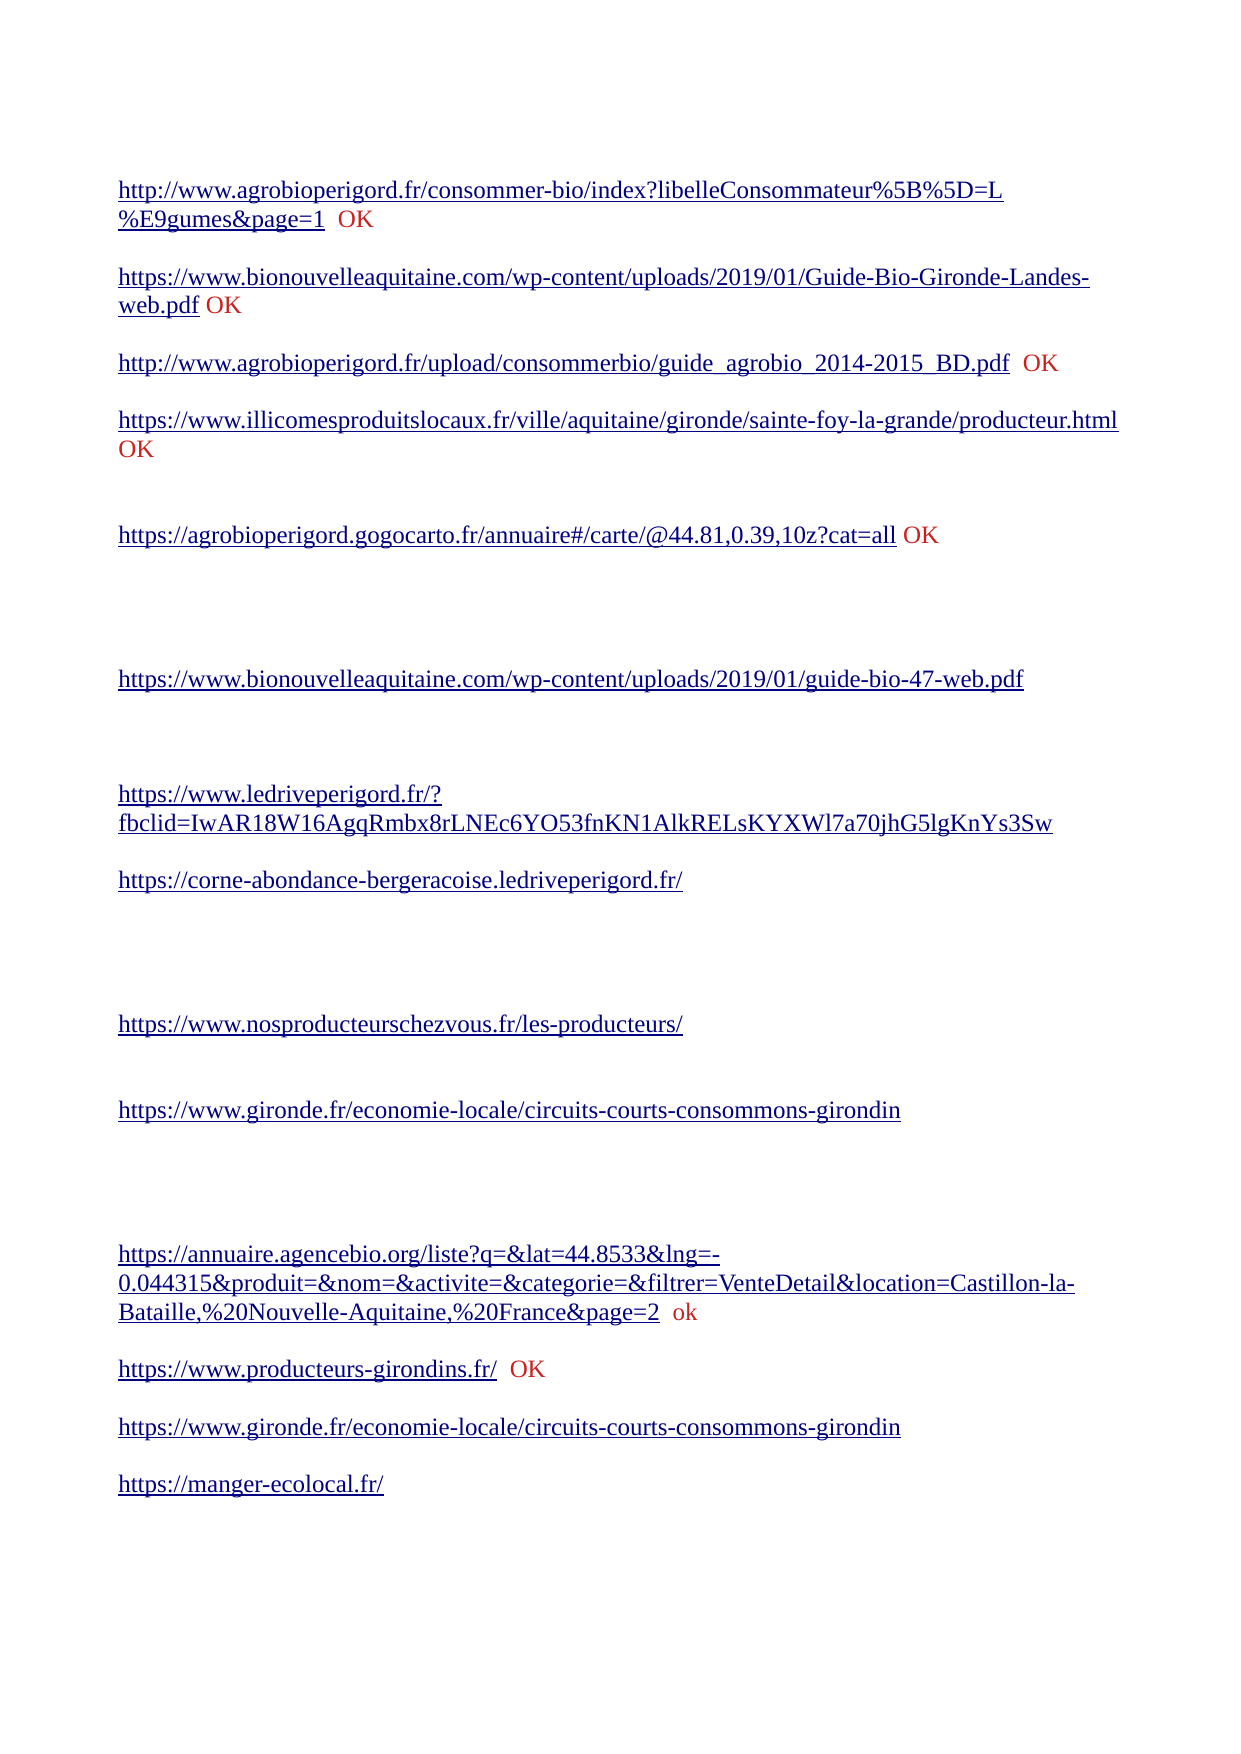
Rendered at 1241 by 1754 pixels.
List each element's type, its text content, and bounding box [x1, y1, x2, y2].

text https://www.gironde.fr/economie-locale/circuits-courts-consommons-girondin [118, 1096, 1122, 1124]
text https://corne-abondance-bergeracoise.ledriveperigord.fr/ [118, 866, 1122, 894]
text https://www.bionouvelleaquitaine.com/wp-content/uploads/2019/01/Guide-Bio-Gironde-Landes-web.pdf OK [118, 262, 1122, 319]
text https://www.producteurs-girondins.fr/ OK [118, 1354, 1122, 1383]
text http://www.agrobioperigord.fr/upload/consommerbio/guide_agrobio_2014-2015_BD.pdf OK [118, 348, 1122, 377]
text https://manger-ecolocal.fr/ [118, 1469, 1122, 1498]
text https://www.nosproducteurschezvous.fr/les-producteurs/ [118, 1009, 1122, 1038]
text https://www.bionouvelleaquitaine.com/wp-content/uploads/2019/01/guide-bio-47-web.pdf [118, 664, 1122, 693]
text https://agrobioperigord.gogocarto.fr/annuaire#/carte/@44.81,0.39,10z?cat=all OK [118, 521, 1122, 549]
text https://www.gironde.fr/economie-locale/circuits-courts-consommons-girondin [118, 1412, 1122, 1441]
text https://annuaire.agencebio.org/liste?q=&lat=44.8533&lng=-0.044315&produit=&nom=&activite=&categorie=&filtrer=VenteDetail&location=Castillon-la-Bataille,%20Nouvelle-Aquitaine,%20France&page=2 ok [118, 1239, 1122, 1326]
text https://www.illicomesproduitslocaux.fr/ville/aquitaine/gironde/sainte-foy-la-grande/producteur.html OK [118, 406, 1122, 463]
text https://www.ledriveperigord.fr/?fbclid=IwAR18W16AgqRmbx8rLNEc6YO53fnKN1AlkRELsKYXWl7a70jhG5lgKnYs3Sw [118, 779, 1122, 837]
text http://www.agrobioperigord.fr/consommer-bio/index?libelleConsommateur%5B%5D=L%E9gumes&page=1 OK [118, 176, 1122, 233]
